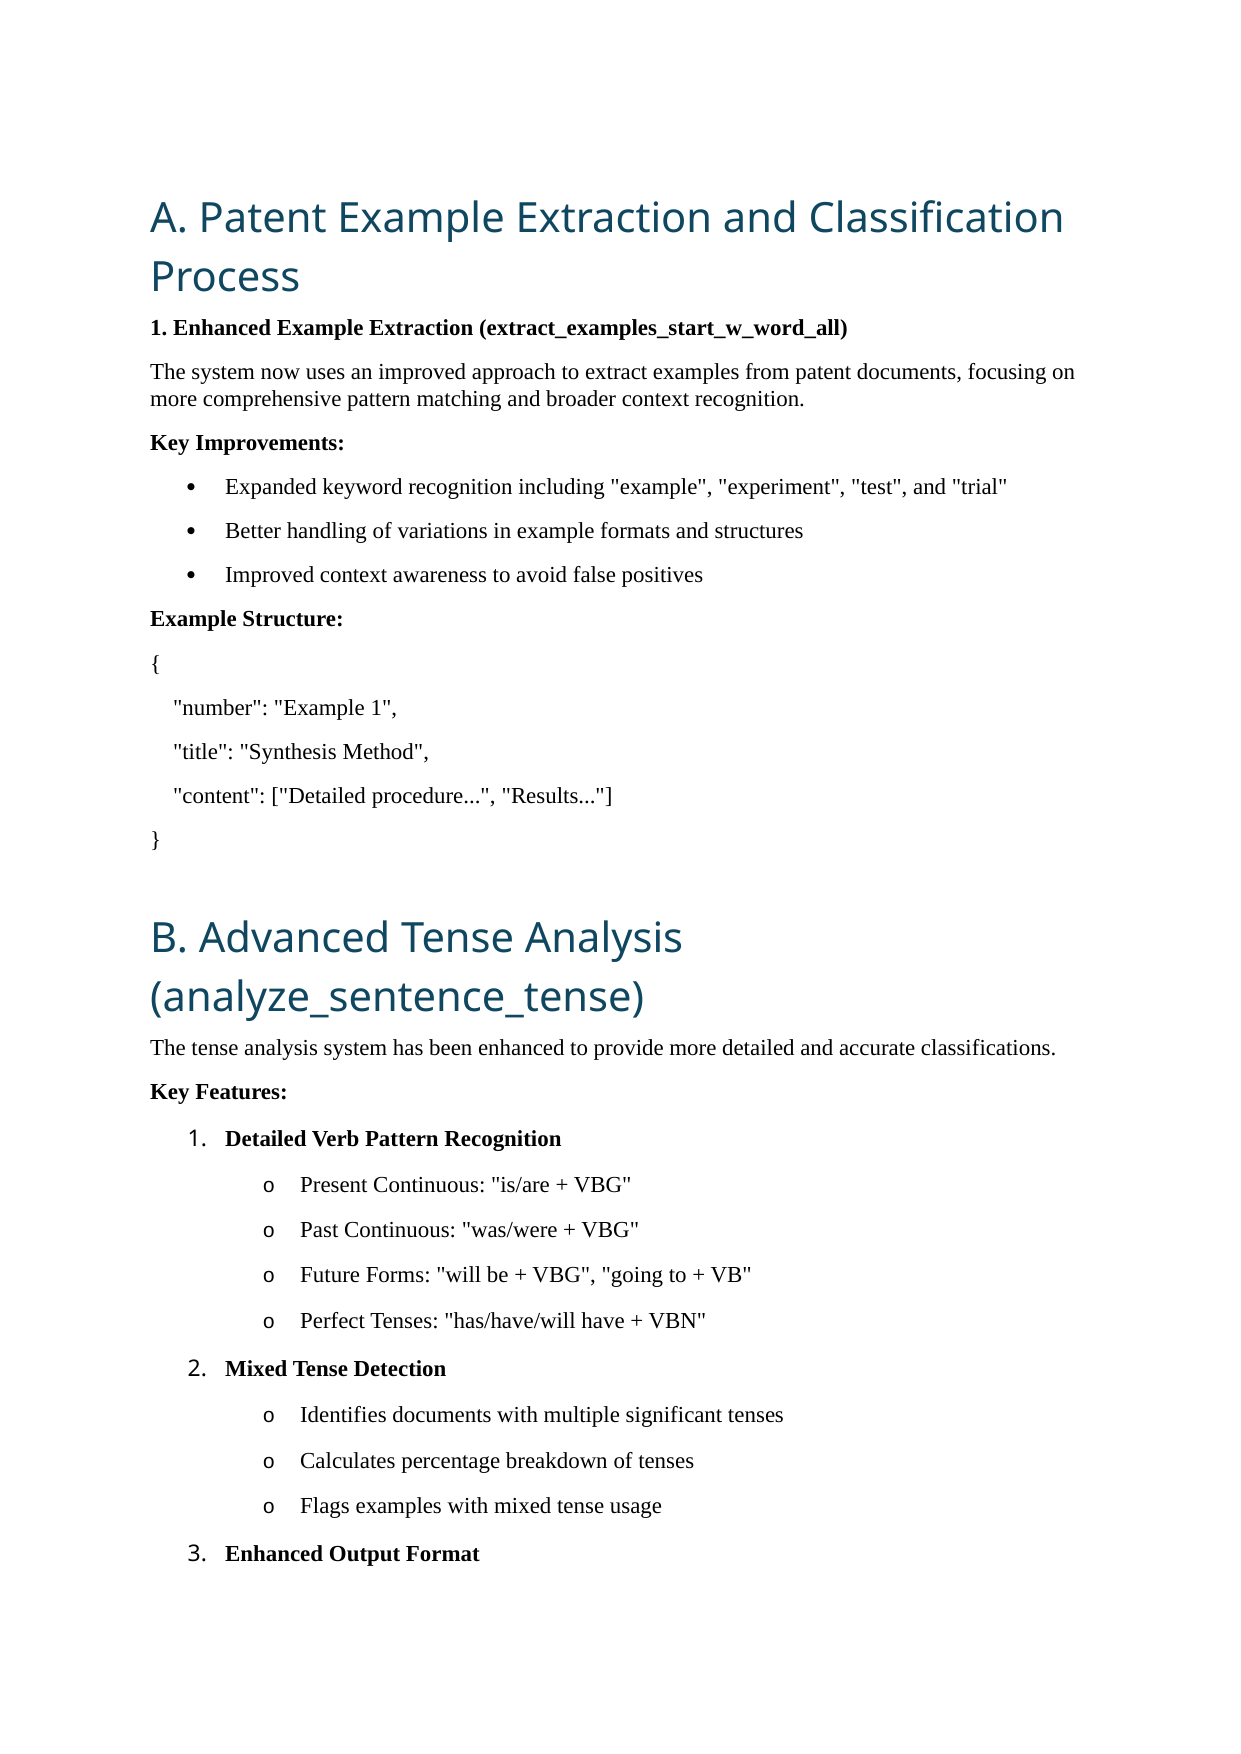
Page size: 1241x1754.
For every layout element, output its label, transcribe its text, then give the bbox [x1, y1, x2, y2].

text "content": ["Detailed procedure...", "Results..."] [150, 782, 1090, 808]
list Past Continuous: "was/were + VBG" [262, 1216, 1090, 1244]
subtitle A. Patent Example Extraction and Classification Process [150, 187, 1090, 303]
list Future Forms: "will be + VBG", "going to + VB" [262, 1262, 1090, 1289]
list Enhanced Output Format [187, 1537, 1090, 1568]
list Flags examples with mixed tense usage [262, 1492, 1090, 1519]
list Perfect Tenses: "has/have/will have + VBN" [262, 1307, 1090, 1334]
subtitle B. Advanced Tense Analysis (analyze_sentence_tense) [150, 907, 1090, 1023]
text The system now uses an improved approach to extract examples from patent documents, focusing on more comprehensive pattern matching and broader context recognition. [150, 358, 1090, 412]
text "title": "Synthesis Method", [150, 738, 1090, 764]
list Improved context awareness to avoid false positives [187, 561, 1090, 588]
text { [150, 649, 1090, 676]
text } [150, 826, 1090, 852]
list Detailed Verb Pattern Recognition [187, 1122, 1090, 1153]
text 1. Enhanced Example Extraction (extract_examples_start_w_word_all) [150, 314, 1090, 340]
list Calculates percentage breakdown of tenses [262, 1447, 1090, 1474]
text Example Structure: [150, 606, 1090, 632]
list Better handling of variations in example formats and structures [187, 517, 1090, 544]
text Key Features: [150, 1078, 1090, 1104]
list Identifies documents with multiple significant tenses [262, 1401, 1090, 1429]
list Present Continuous: "is/are + VBG" [262, 1171, 1090, 1198]
text The tense analysis system has been enhanced to provide more detailed and accurate classifications. [150, 1034, 1090, 1060]
list Mixed Tense Detection [187, 1352, 1090, 1383]
list Expanded keyword recognition including "example", "experiment", "test", and "trial" [187, 473, 1090, 500]
text "number": "Example 1", [150, 694, 1090, 720]
text Key Improvements: [150, 429, 1090, 456]
